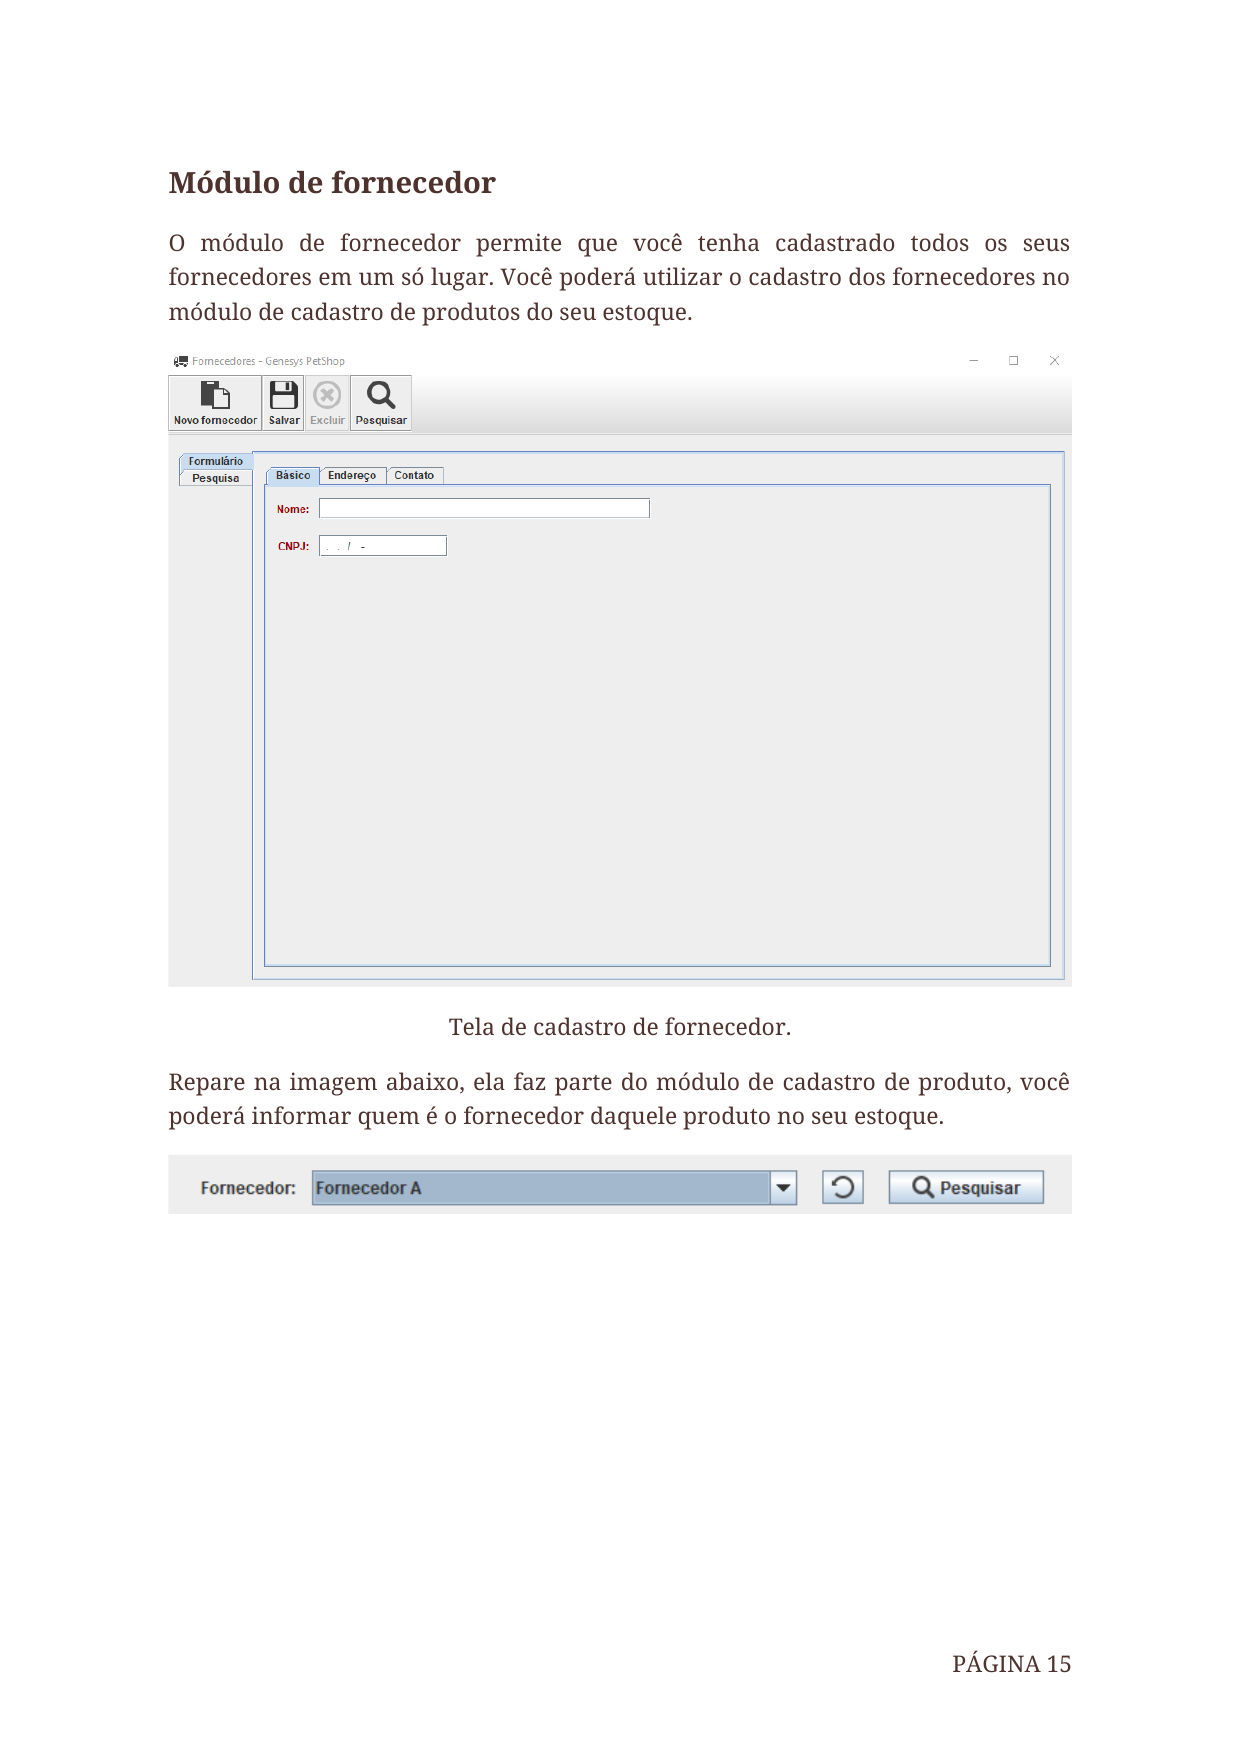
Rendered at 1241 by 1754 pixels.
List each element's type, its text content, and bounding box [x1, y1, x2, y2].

text Módulo de fornecedor [168, 162, 1072, 202]
picture [168, 1155, 1072, 1214]
picture [168, 351, 1072, 987]
text Repare na imagem abaixo, ela faz parte do módulo de cadastro de produto, você poderá informar quem é o fornecedor daquele produto no seu estoque. [168, 1066, 1072, 1131]
text O módulo de fornecedor permite que você tenha cadastrado todos os seus fornecedores em um só lugar. Você poderá utilizar o cadastro dos fornecedores no módulo de cadastro de produtos do seu estoque. [168, 227, 1072, 327]
text Tela de cadastro de fornecedor. [168, 1011, 1072, 1042]
